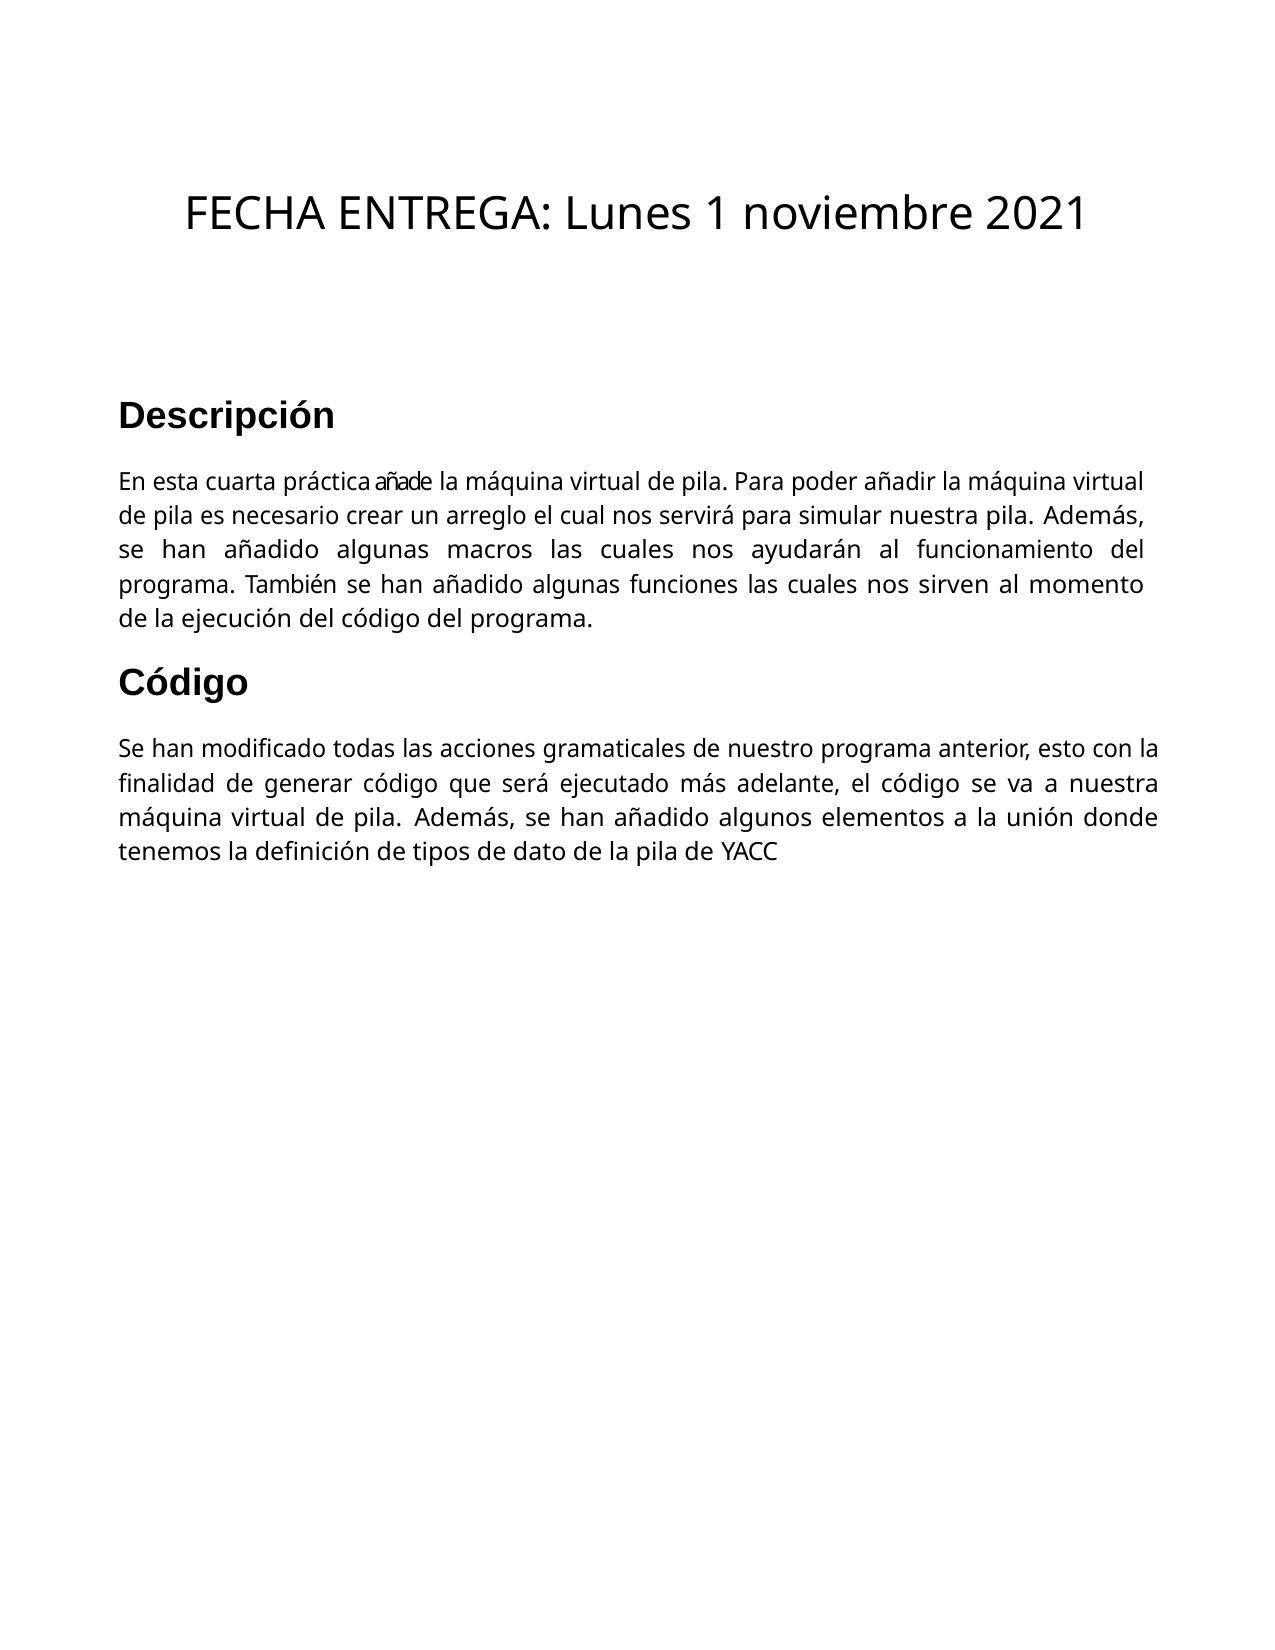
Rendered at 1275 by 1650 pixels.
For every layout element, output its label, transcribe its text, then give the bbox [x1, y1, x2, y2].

subtitle Se han modificado todas las acciones gramaticales de nuestro programa anterior, esto con la finalidad de generar código que será ejecutado más adelante, el código se va a nuestra máquina virtual de pila. Además, se han añadido algunos elementos a la unión donde tenemos la definición de tipos de dato de la pila de YACC [118, 731, 1159, 868]
subtitle Descripción [118, 393, 1157, 436]
subtitle En esta cuarta práctica añade la máquina virtual de pila. Para poder añadir la máquina virtual de pila es necesario crear un arreglo el cual nos servirá para simular nuestra pila. Además, se han añadido algunas macros las cuales nos ayudarán al funcionamiento del programa. También se han añadido algunas funciones las cuales nos sirven al momento de la ejecución del código del programa. [118, 463, 1145, 635]
text FECHA ENTREGA: Lunes 1 noviembre 2021 [118, 181, 1157, 243]
subtitle Código [118, 660, 1157, 704]
